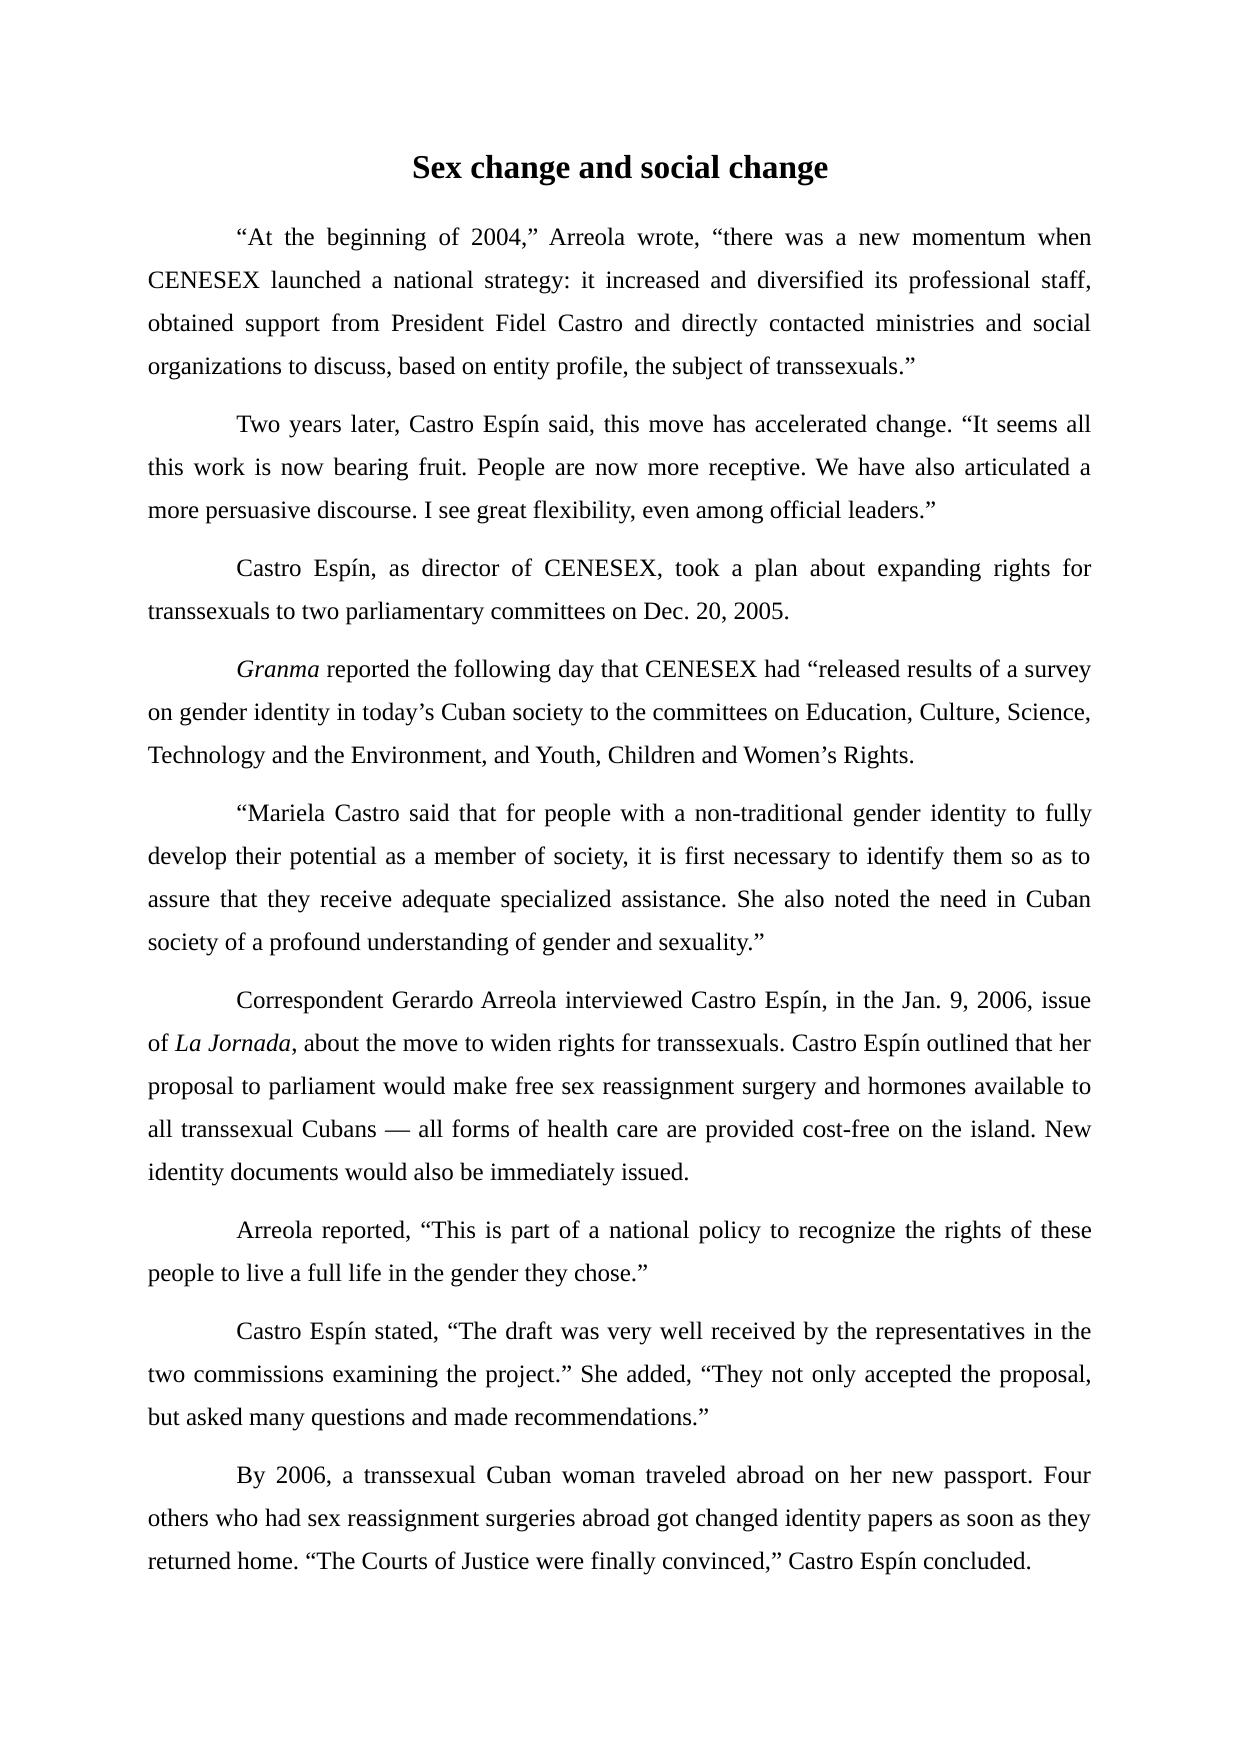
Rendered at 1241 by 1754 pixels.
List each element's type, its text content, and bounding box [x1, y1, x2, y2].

text Arreola reported, “This is part of a national policy to recognize the rights of these people to live a full life in the gender they chose.” [148, 1215, 1093, 1287]
text “At the beginning of 2004,” Arreola wrote, “there was a new momentum when CENESEX launched a national strategy: it increased and diversified its professional staff, obtained support from President Fidel Castro and directly contacted ministries and social organizations to discuss, based on entity profile, the subject of transsexuals.” [148, 222, 1093, 380]
text Correspondent Gerardo Arreola interviewed Castro Espín, in the Jan. 9, 2006, issue of La Jornada, about the move to widen rights for transsexuals. Castro Espín outlined that her proposal to parliament would make free sex reassignment surgery and hormones available to all transsexual Cubans — all forms of health care are provided cost-free on the island. New identity documents would also be immediately issued. [148, 985, 1093, 1186]
text Castro Espín stated, “The draft was very well received by the representatives in the two commissions examining the project.” She added, “They not only accepted the proposal, but asked many questions and made recommendations.” [148, 1316, 1093, 1431]
text Two years later, Castro Espín said, this move has accelerated change. “It seems all this work is now bearing fruit. People are now more receptive. We have also articulated a more persuasive discourse. I see great flexibility, even among official leaders.” [148, 409, 1093, 524]
text By 2006, a transsexual Cuban woman traveled abroad on her new passport. Four others who had sex reassignment surgeries abroad got changed identity papers as soon as they returned home. “The Courts of Justice were finally convinced,” Castro Espín concluded. [148, 1460, 1093, 1575]
subtitle Sex change and social change [148, 148, 1093, 186]
text “Mariela Castro said that for people with a non-traditional gender identity to fully develop their potential as a member of society, it is first necessary to identify them so as to assure that they receive adequate specialized assistance. She also noted the need in Cuban society of a profound understanding of gender and sexuality.” [148, 798, 1093, 956]
text Castro Espín, as director of CENESEX, took a plan about expanding rights for transsexuals to two parliamentary committees on Dec. 20, 2005. [148, 553, 1093, 625]
text Granma reported the following day that CENESEX had “released results of a survey on gender identity in today’s Cuban society to the committees on Education, Culture, Science, Technology and the Environment, and Youth, Children and Women’s Rights. [148, 654, 1093, 769]
